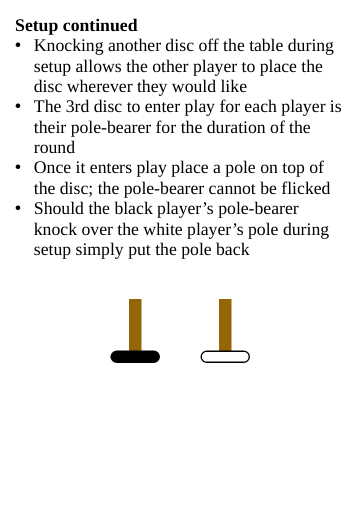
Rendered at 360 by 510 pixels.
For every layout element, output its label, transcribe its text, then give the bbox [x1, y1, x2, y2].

list Knocking another disc off the table during setup allows the other player to place the disc wherever they would like [15, 35, 345, 96]
picture [110, 299, 250, 363]
text Setup continued [15, 15, 345, 35]
list The 3rd disc to enter play for each player is their pole-bearer for the duration of the round [15, 96, 345, 157]
list Once it enters play place a pole on top of the disc; the pole-bearer cannot be flicked [15, 157, 345, 198]
list Should the black player’s pole-bearer knock over the white player’s pole during setup simply put the pole back [15, 198, 345, 259]
